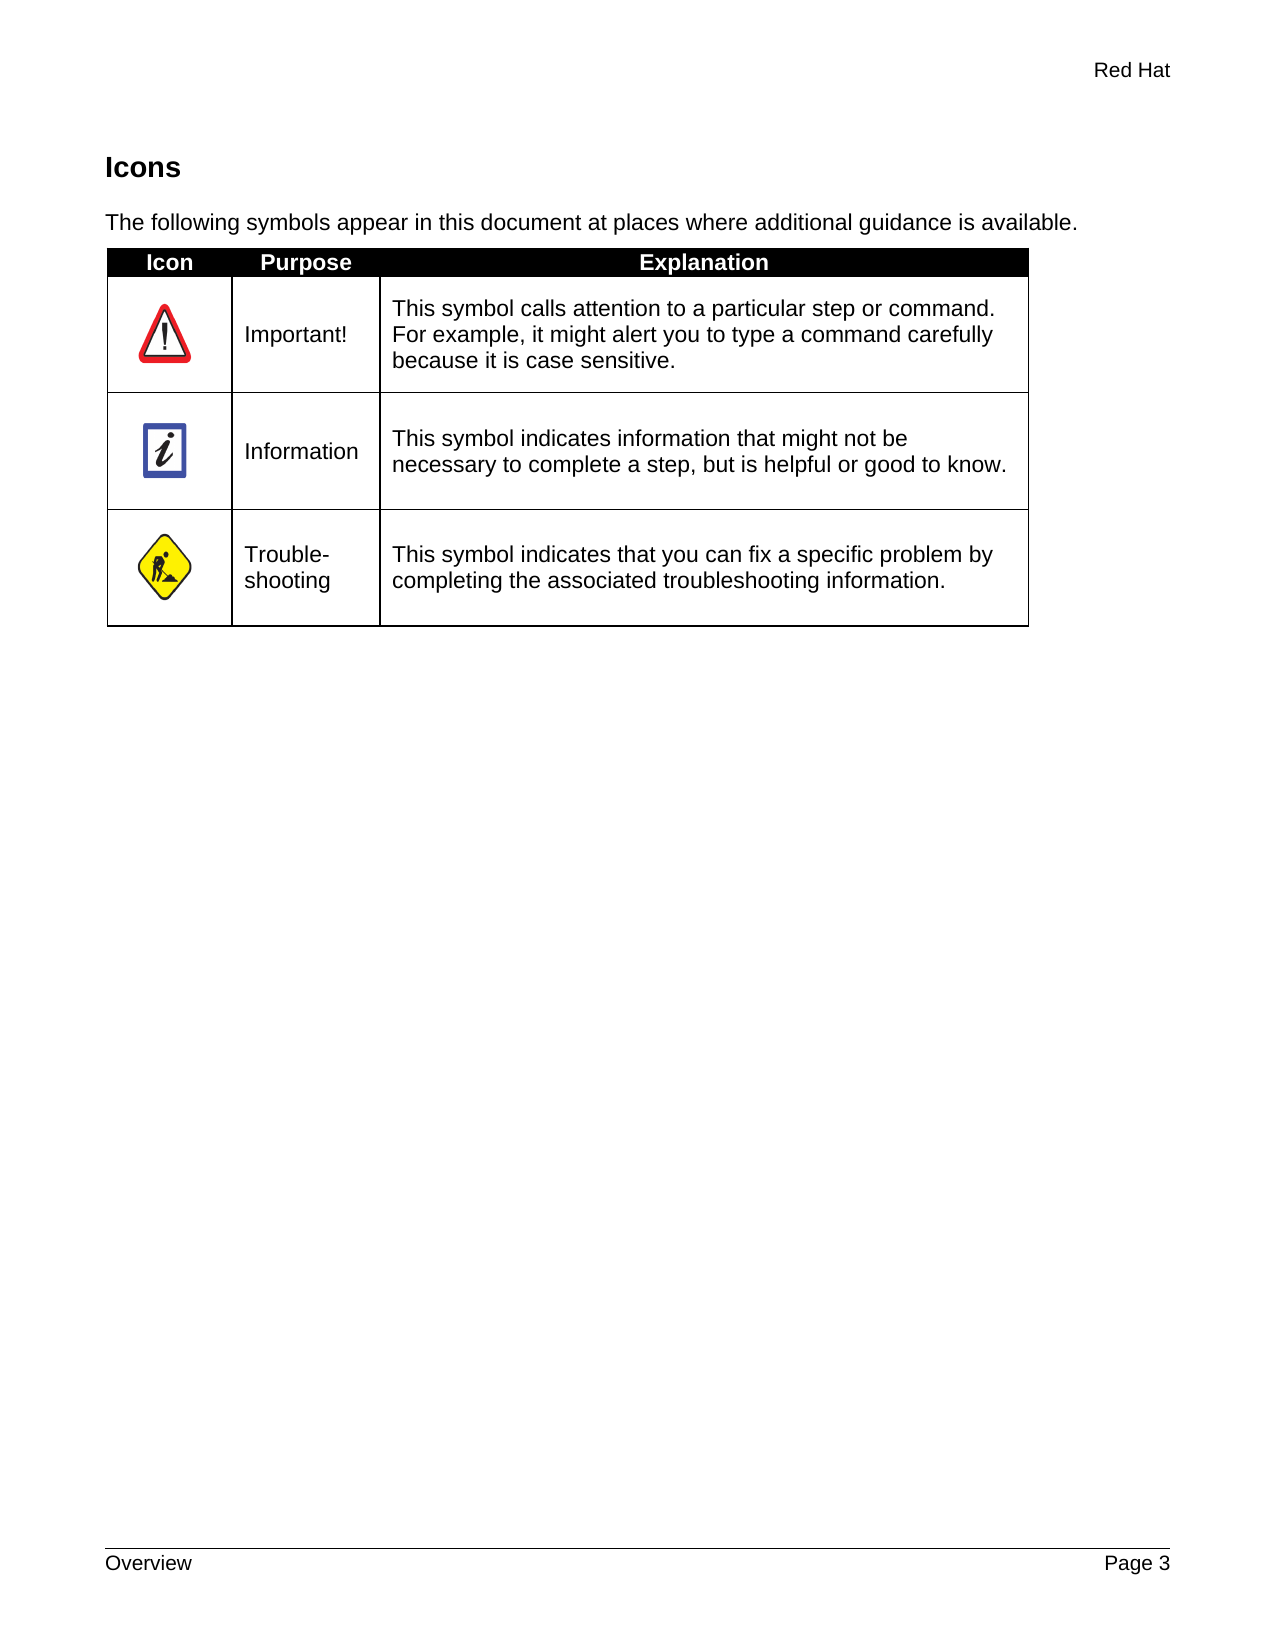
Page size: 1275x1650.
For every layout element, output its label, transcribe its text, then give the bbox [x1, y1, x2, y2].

table_cell [108, 277, 231, 392]
picture [134, 413, 195, 489]
table_cell [108, 510, 231, 625]
table_cell This symbol indicates information that might not be necessary to complete a step, but is helpful or good to know. [381, 393, 1028, 508]
table_cell [108, 393, 231, 508]
text The following symbols appear in this document at places where additional guidance is available. [105, 208, 1170, 235]
table_cell Trouble-shooting [233, 510, 379, 625]
table_cell Important! [233, 277, 379, 392]
table_cell Information [233, 393, 379, 508]
table_header Icon [108, 249, 231, 275]
table_cell This symbol indicates that you can fix a specific problem by completing the associated troubleshooting information. [381, 510, 1028, 625]
table_header Explanation [381, 249, 1028, 275]
table_cell This symbol calls attention to a particular step or command. For example, it might alert you to type a command carefully because it is case sensitive. [381, 277, 1028, 392]
table_header Purpose [233, 249, 379, 275]
picture [134, 297, 195, 372]
picture [134, 530, 195, 605]
subtitle Icons [105, 150, 1170, 183]
